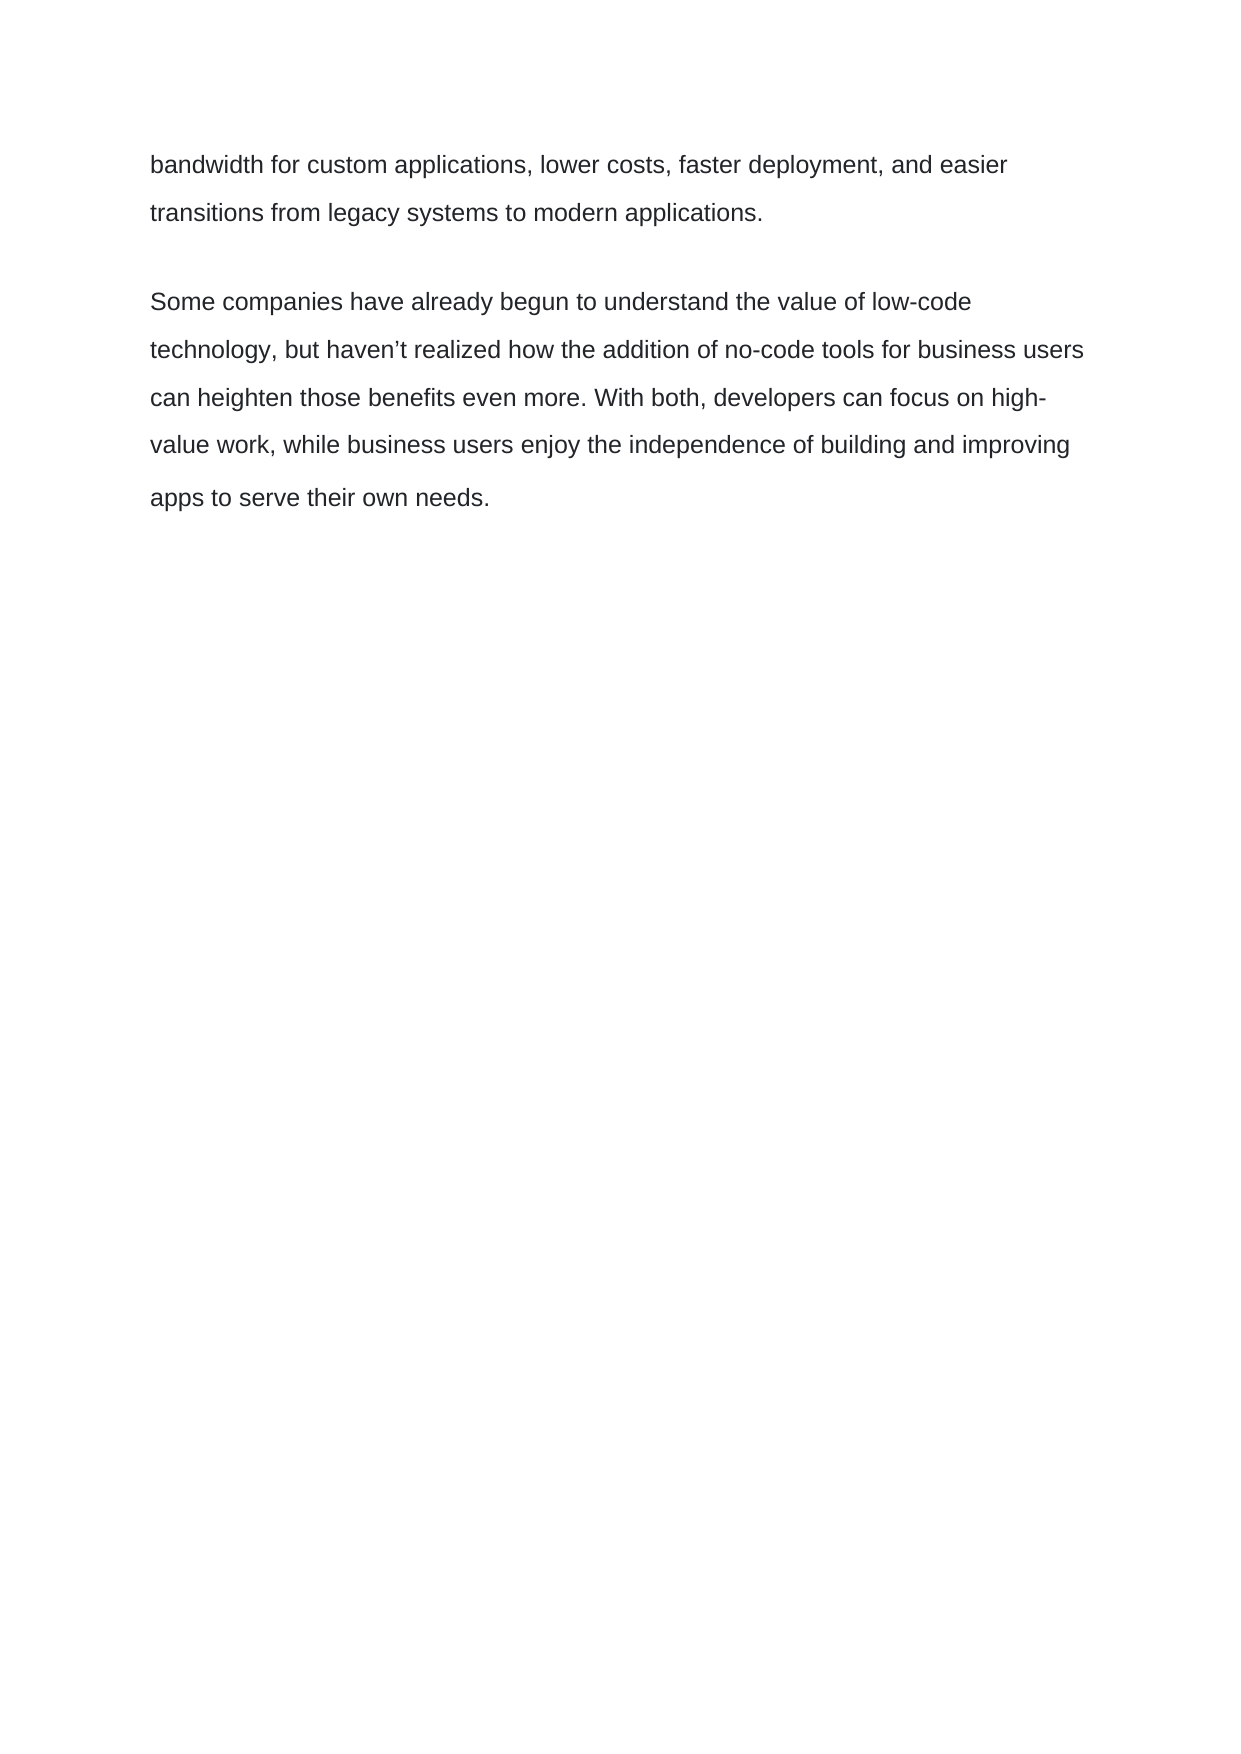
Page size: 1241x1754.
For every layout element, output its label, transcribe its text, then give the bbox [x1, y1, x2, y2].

text Some companies have already begun to understand the value of low-code technology, but haven’t realized how the addition of no-code tools for business users can heighten those benefits even more. With both, developers can focus on high-value work, while business users enjoy the independence of building and improving apps to serve their own needs. [150, 287, 1090, 513]
text bandwidth for custom applications, lower costs, faster deployment, and easier transitions from legacy systems to modern applications. [150, 150, 1090, 226]
